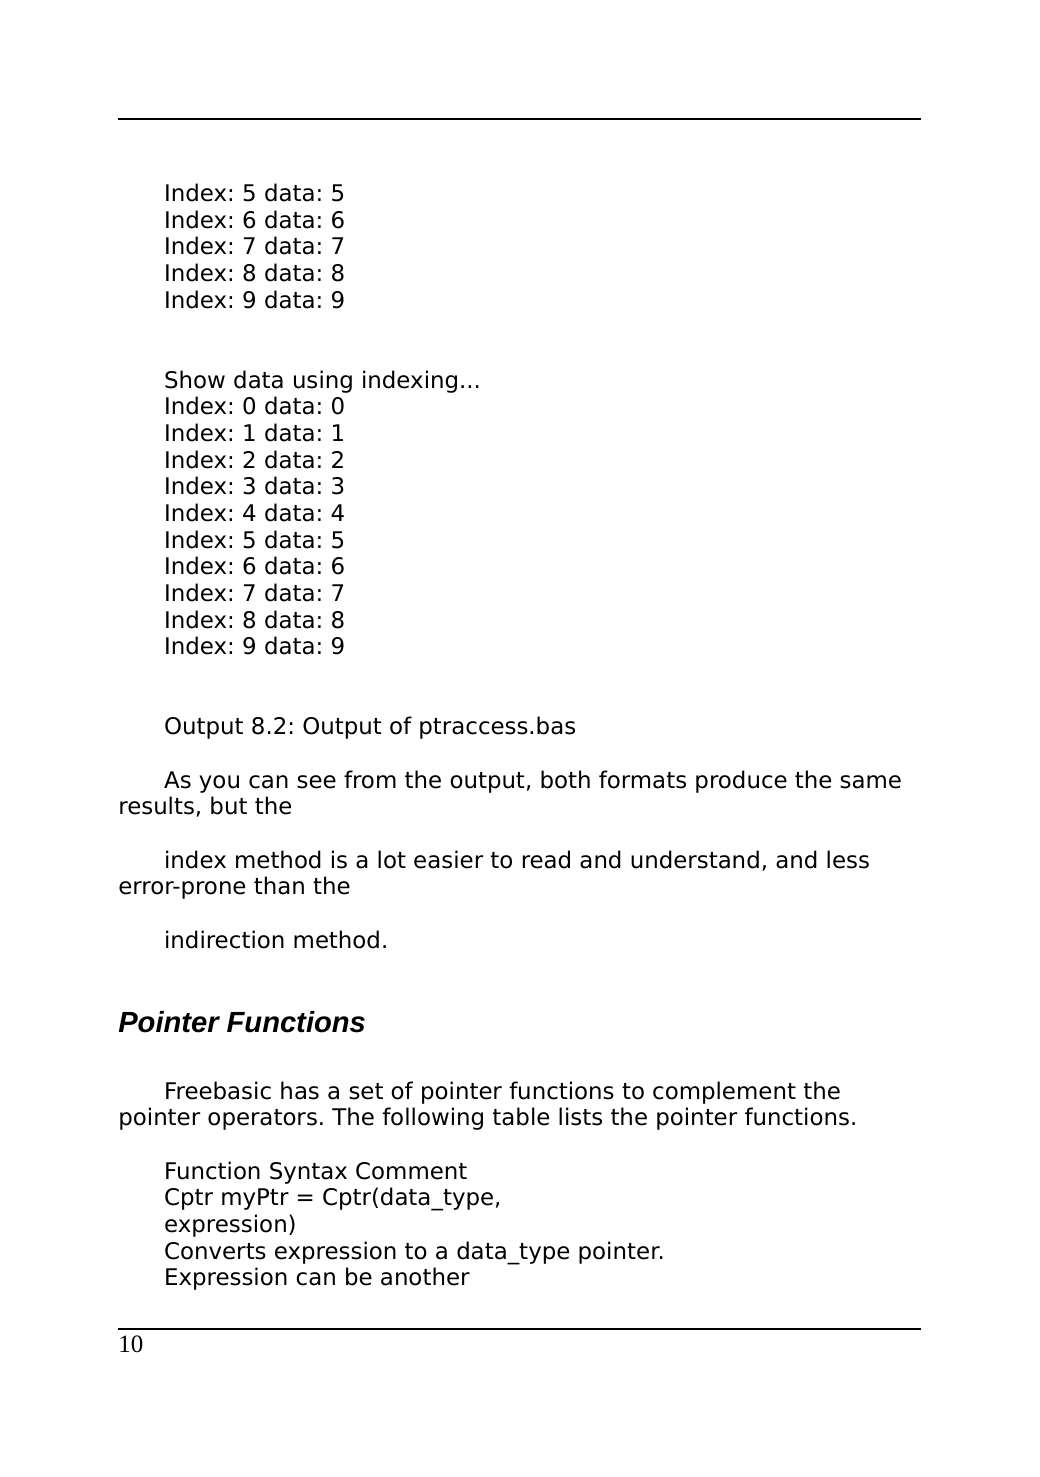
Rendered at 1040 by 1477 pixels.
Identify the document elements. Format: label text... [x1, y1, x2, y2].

text index method is a lot easier to read and understand, and less error-prone than the [118, 847, 921, 900]
text Index: 7 data: 7 [118, 580, 921, 607]
text Index: 3 data: 3 [118, 473, 921, 500]
text Index: 5 data: 5 [118, 527, 921, 553]
text Expression can be another [118, 1264, 921, 1291]
text Index: 6 data: 6 [118, 553, 921, 580]
text Show data using indexing... [118, 367, 921, 393]
text Index: 9 data: 9 [118, 287, 921, 313]
text indirection method. [118, 927, 921, 953]
text As you can see from the output, both formats produce the same results, but the [118, 767, 921, 820]
text Converts expression to a data_type pointer. [118, 1238, 921, 1264]
text Index: 1 data: 1 [118, 420, 921, 447]
subtitle Pointer Functions [118, 1005, 921, 1039]
text Index: 7 data: 7 [118, 233, 921, 260]
text Index: 5 data: 5 [118, 180, 921, 207]
text Index: 4 data: 4 [118, 500, 921, 527]
text Index: 0 data: 0 [118, 393, 921, 420]
text Index: 6 data: 6 [118, 207, 921, 233]
text Cptr myPtr = Cptr(data_type, [118, 1184, 921, 1211]
text Index: 8 data: 8 [118, 607, 921, 633]
text Index: 8 data: 8 [118, 260, 921, 287]
text expression) [118, 1211, 921, 1238]
text Freebasic has a set of pointer functions to complement the pointer operators. The following table lists the pointer functions. [118, 1078, 921, 1131]
text Index: 2 data: 2 [118, 447, 921, 473]
text Function Syntax Comment [118, 1158, 921, 1184]
text Index: 9 data: 9 [118, 633, 921, 660]
text Output 8.2: Output of ptraccess.bas [118, 713, 921, 740]
